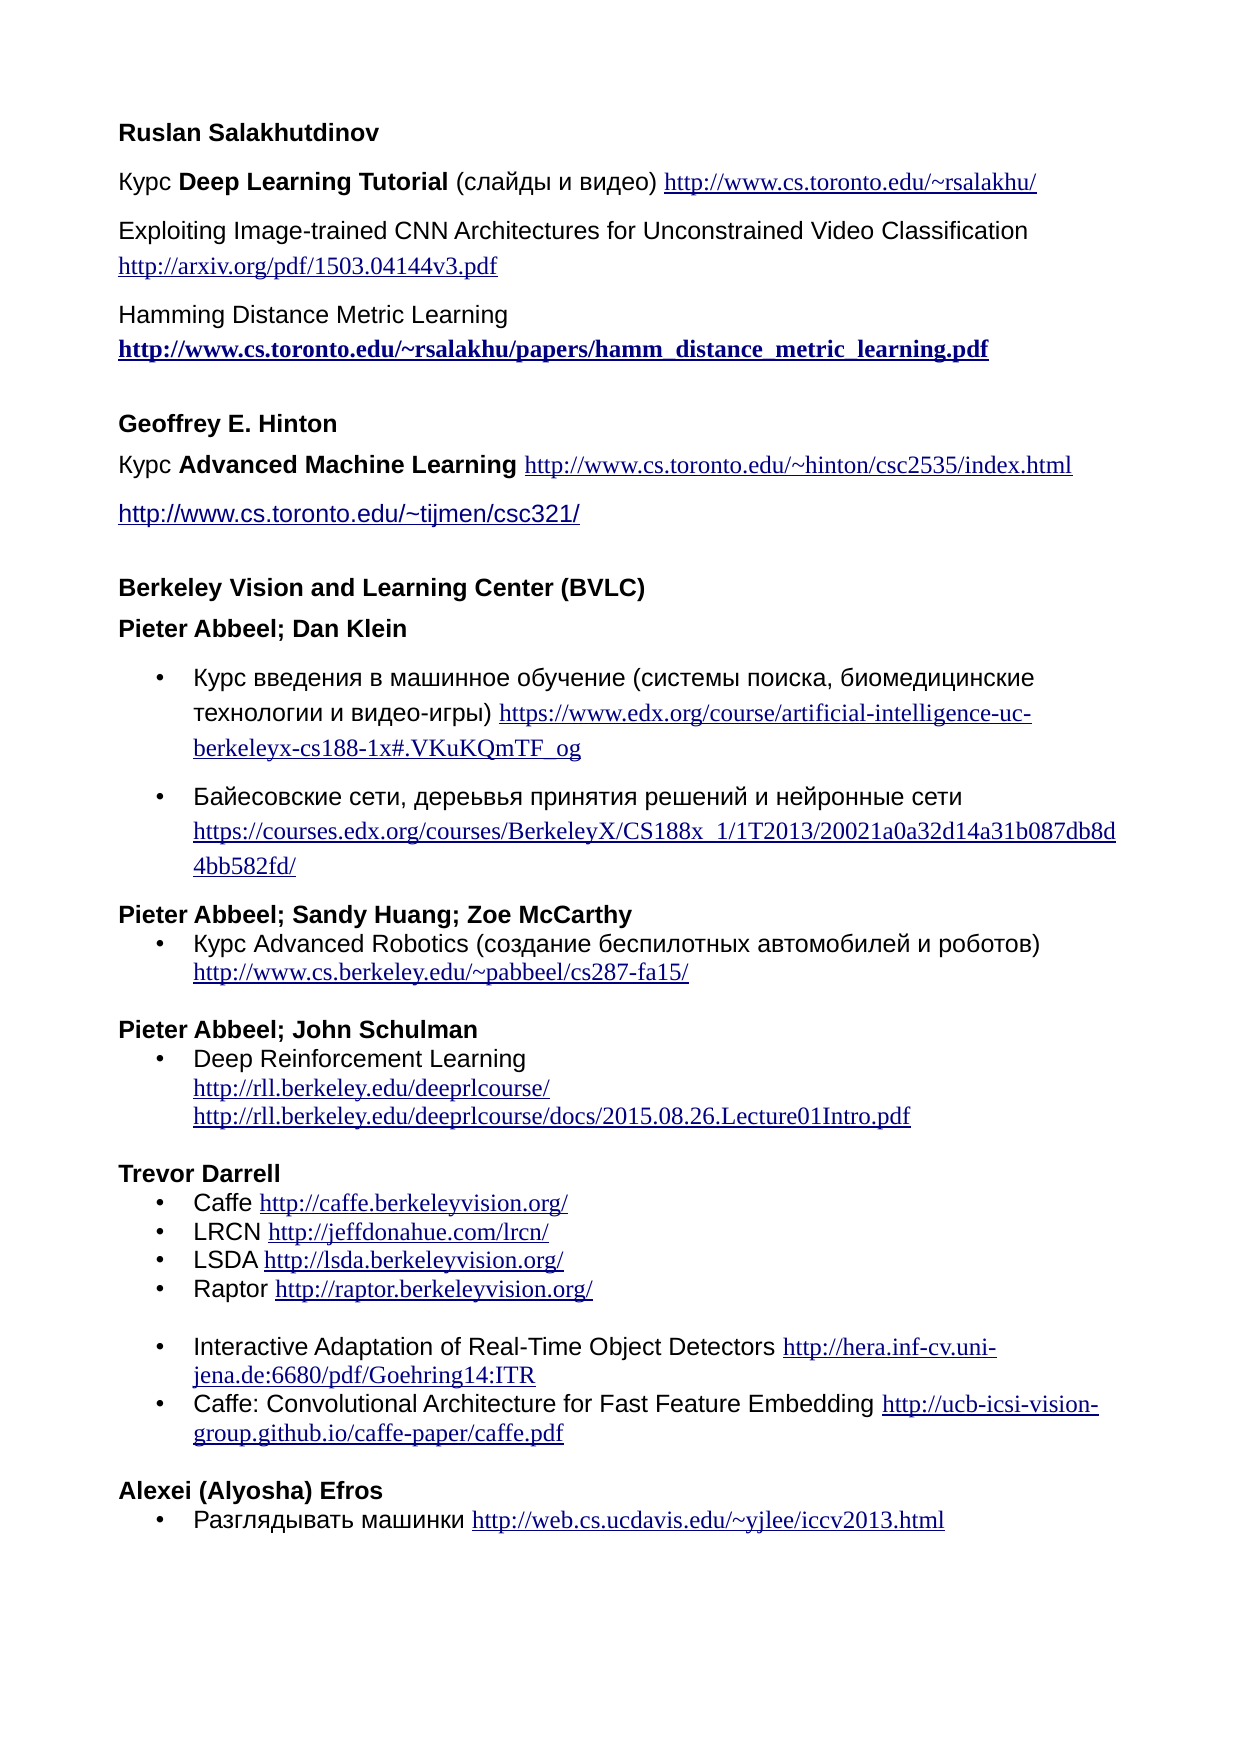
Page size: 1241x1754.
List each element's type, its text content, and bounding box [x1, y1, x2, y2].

text Курс Deep Learning Tutorial (слайды и видео) http://www.cs.toronto.edu/~rsalakhu/ [118, 167, 1122, 196]
list LRCN http://jeffdonahue.com/lrcn/ [156, 1216, 1122, 1245]
text Alexei (Alyosha) Efros [118, 1476, 1122, 1504]
list Разглядывать машинки http://web.cs.ucdavis.edu/~yjlee/iccv2013.html [156, 1504, 1122, 1533]
subtitle Berkeley Vision and Learning Center (BVLC) [118, 573, 1122, 602]
list Байесовские сети, дереьвья принятия решений и нейронные сети https://courses.edx.org/courses/BerkeleyX/CS188x_1/1T2013/20021a0a32d14a31b087db8d4bb582fd/ [156, 782, 1122, 879]
list Deep Reinforcement Learning [156, 1044, 1122, 1072]
text Trevor Darrell [118, 1159, 1122, 1188]
list Interactive Adaptation of Real-Time Object Detectors http://hera.inf-cv.uni-jena.de:6680/pdf/Goehring14:ITR [156, 1332, 1122, 1389]
text http://www.cs.toronto.edu/~tijmen/csc321/ [118, 499, 1122, 528]
list Caffe: Convolutional Architecture for Fast Feature Embedding http://ucb-icsi-vision-group.github.io/caffe-paper/caffe.pdf [156, 1389, 1122, 1447]
subtitle Geoffrey E. Hinton [118, 409, 1122, 437]
list Курс введения в машинное обучение (системы поиска, биомедицинские технологии и видео-игры) https://www.edx.org/course/artificial-intelligence-uc-berkeleyx-cs188-1x#.VKuKQmTF_og [156, 663, 1122, 761]
list Raptor http://raptor.berkeleyvision.org/ [156, 1274, 1122, 1303]
text Pieter Abbeel; John Schulman [118, 1015, 1122, 1044]
text Pieter Abbeel; Sandy Huang; Zoe McCarthy [118, 900, 1122, 928]
text Hamming Distance Metric Learning http://www.cs.toronto.edu/~rsalakhu/papers/hamm_distance_metric_learning.pdf [118, 300, 1122, 363]
text Курс Advanced Machine Learning http://www.cs.toronto.edu/~hinton/csc2535/index.html [118, 450, 1122, 479]
text Pieter Abbeel; Dan Klein [118, 614, 1122, 643]
list Курс Advanced Robotics (создание беспилотных автомобилей и роботов) http://www.cs.berkeley.edu/~pabbeel/cs287-fa15/ [156, 928, 1122, 986]
list http://rll.berkeley.edu/deeprlcourse/ http://rll.berkeley.edu/deeprlcourse/docs/2015.08.26.Lecture01Intro.pdf [156, 1072, 1122, 1130]
text Ruslan Salakhutdinov [118, 118, 1122, 147]
text Exploiting Image-trained CNN Architectures for Unconstrained Video Classification http://arxiv.org/pdf/1503.04144v3.pdf [118, 216, 1122, 280]
list Caffe http://caffe.berkeleyvision.org/ [156, 1188, 1122, 1216]
list LSDA http://lsda.berkeleyvision.org/ [156, 1245, 1122, 1274]
